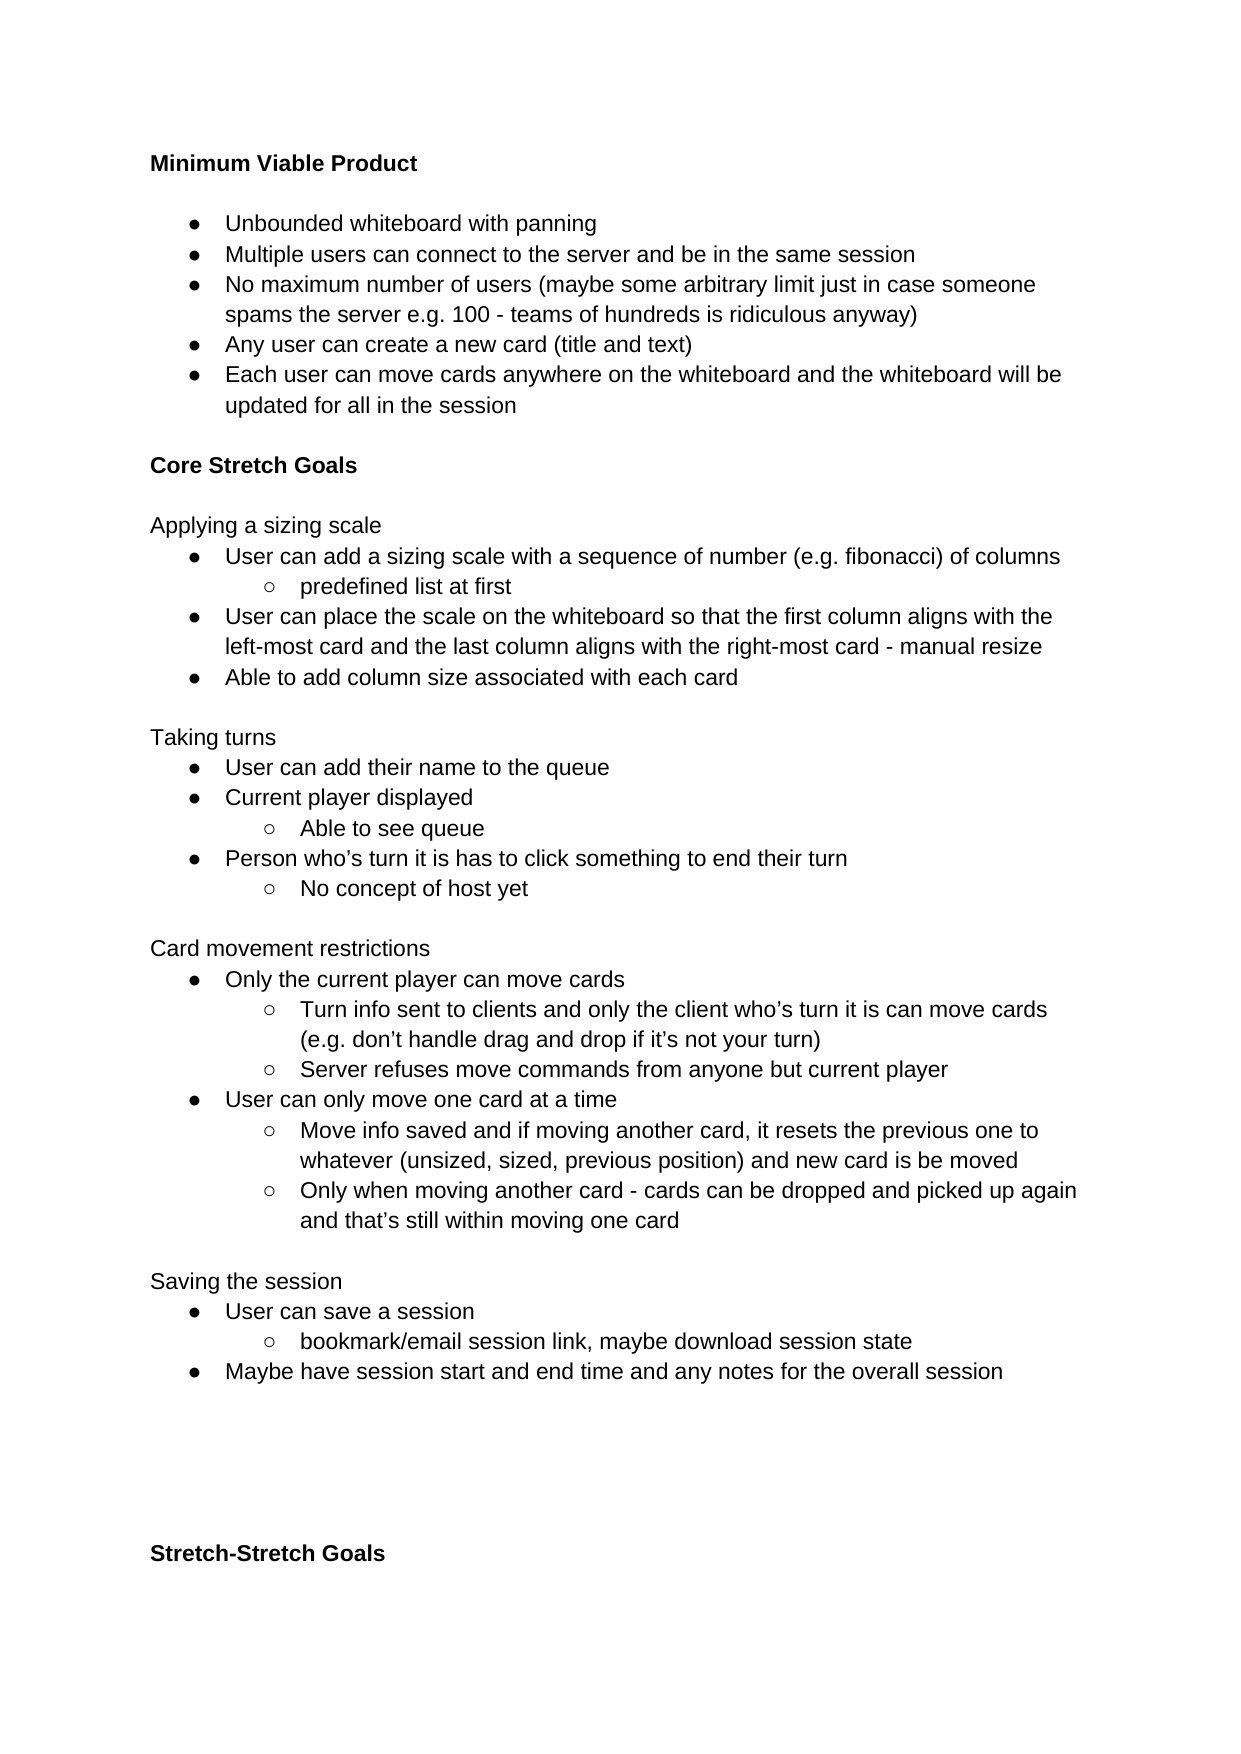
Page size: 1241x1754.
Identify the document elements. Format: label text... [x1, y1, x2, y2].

list Only when moving another card - cards can be dropped and picked up again and that’s still within moving one card [262, 1177, 1090, 1234]
list Move info saved and if moving another card, it resets the previous one to whatever (unsized, sized, previous position) and new card is be moved [262, 1117, 1090, 1173]
list User can only move one card at a time [187, 1086, 1090, 1113]
list Multiple users can connect to the server and be in the same session [187, 241, 1090, 267]
text Card movement restrictions [150, 935, 1090, 962]
list Any user can create a new card (title and text) [187, 331, 1090, 358]
text Core Stretch Goals [150, 452, 1090, 478]
list No maximum number of users (maybe some arbitrary limit just in case someone spams the server e.g. 100 - teams of hundreds is ridiculous anyway) [187, 271, 1090, 327]
list Person who’s turn it is has to click something to end their turn [187, 845, 1090, 871]
list Each user can move cards anywhere on the whiteboard and the whiteboard will be updated for all in the session [187, 361, 1090, 418]
list Current player displayed [187, 784, 1090, 811]
list Able to see queue [262, 814, 1090, 841]
list predefined list at first [262, 573, 1090, 599]
list Only the current player can move cards [187, 966, 1090, 992]
list bookmark/email session link, maybe download session state [262, 1328, 1090, 1354]
text Saving the session [150, 1268, 1090, 1294]
list Able to add column size associated with each card [187, 663, 1090, 690]
list User can add a sizing scale with a sequence of number (e.g. fibonacci) of columns [187, 543, 1090, 569]
list Maybe have session start and end time and any notes for the overall session [187, 1358, 1090, 1385]
list No concept of host yet [262, 875, 1090, 901]
list User can save a session [187, 1298, 1090, 1324]
list Server refuses move commands from anyone but current player [262, 1056, 1090, 1083]
list Unbounded whiteboard with panning [187, 210, 1090, 237]
text Minimum Viable Product [150, 150, 1090, 176]
list User can place the scale on the whiteboard so that the first column aligns with the left-most card and the last column aligns with the right-most card - manual resize [187, 603, 1090, 660]
text Taking turns [150, 724, 1090, 750]
text Applying a sizing scale [150, 512, 1090, 539]
list User can add their name to the queue [187, 754, 1090, 781]
list Turn info sent to clients and only the client who’s turn it is can move cards (e.g. don’t handle drag and drop if it’s not your turn) [262, 996, 1090, 1052]
text Stretch-Stretch Goals [150, 1539, 1090, 1566]
